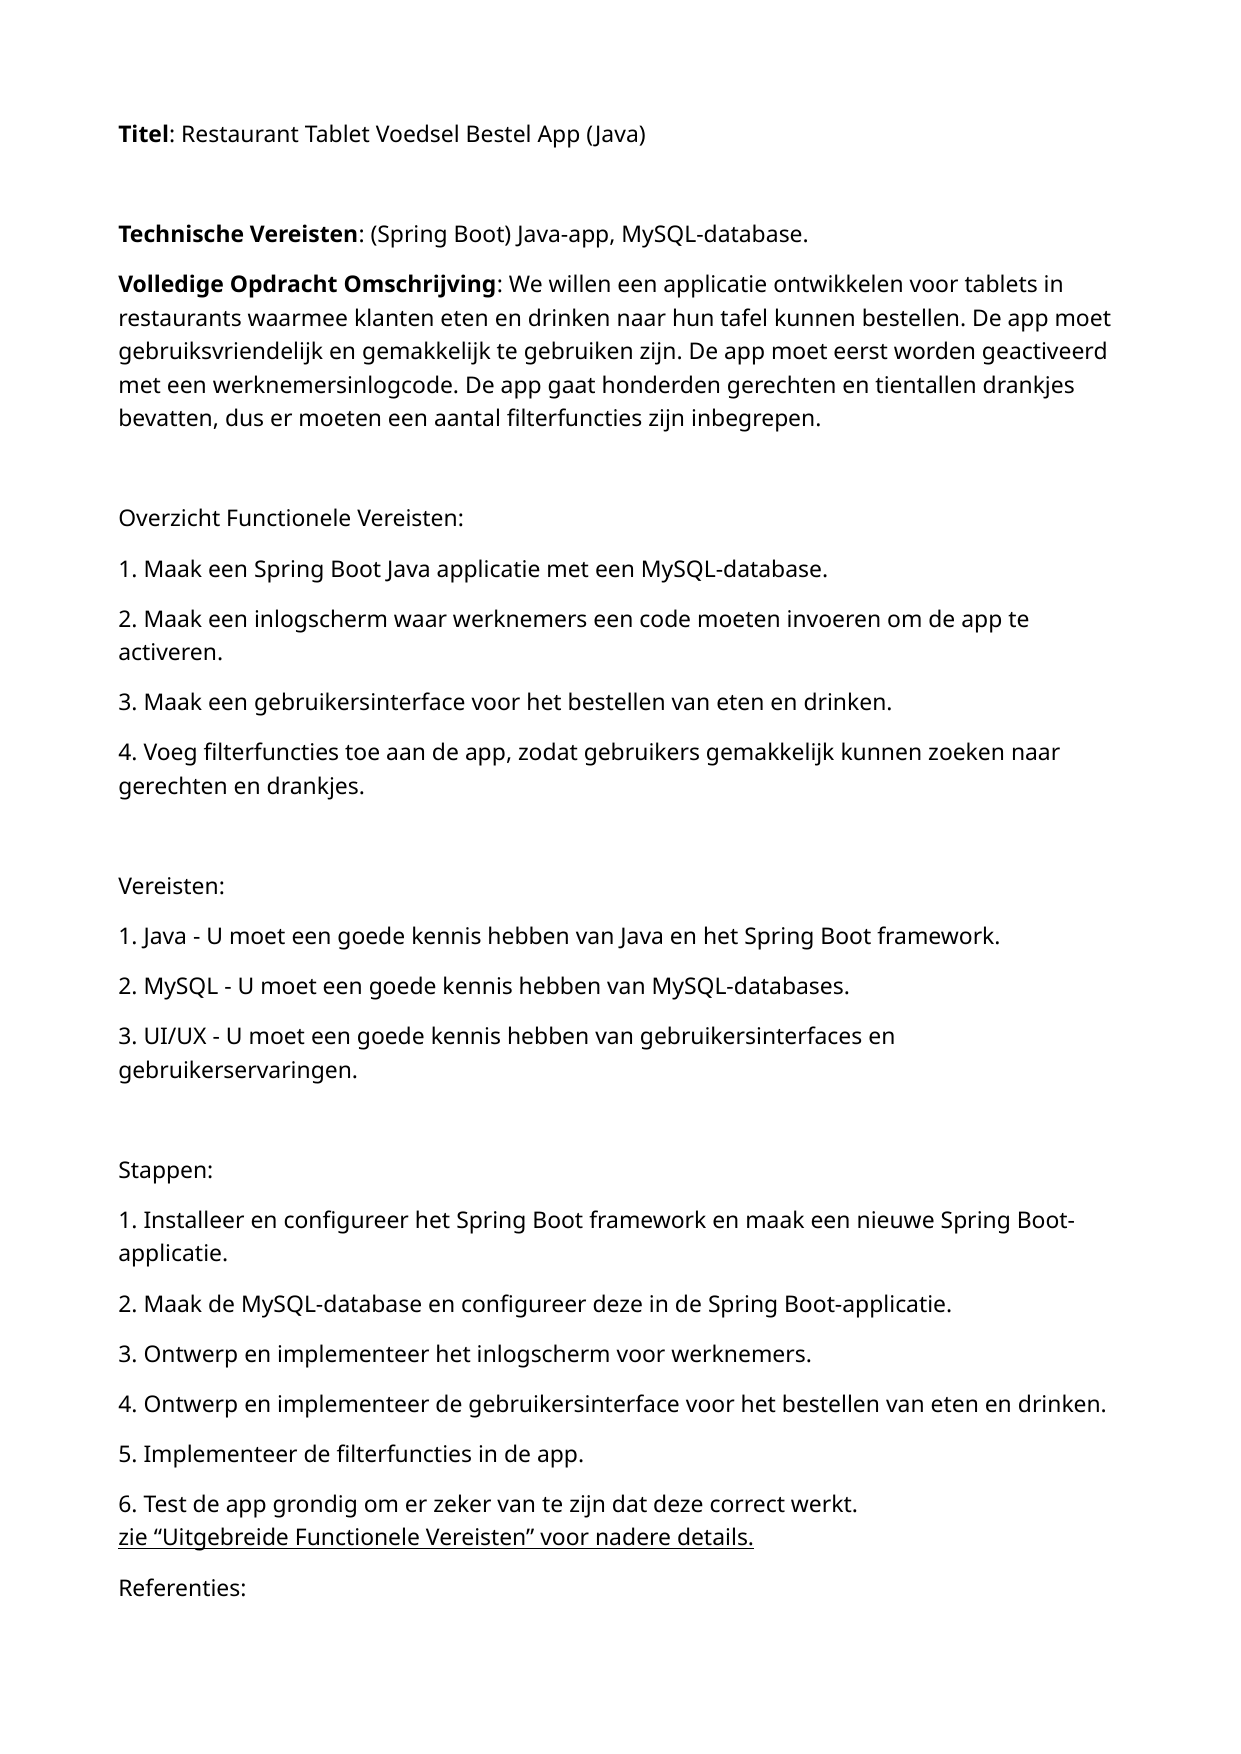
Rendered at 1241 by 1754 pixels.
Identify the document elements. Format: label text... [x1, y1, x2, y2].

text Stappen: [118, 1154, 1122, 1185]
text 6. Test de app grondig om er zeker van te zijn dat deze correct werkt. zie “Uitgebreide Functionele Vereisten” voor nadere details. [118, 1488, 1122, 1553]
text 3. Ontwerp en implementeer het inlogscherm voor werknemers. [118, 1338, 1122, 1369]
text 1. Installeer en configureer het Spring Boot framework en maak een nieuwe Spring Boot-applicatie. [118, 1204, 1122, 1269]
text 2. Maak de MySQL-database en configureer deze in de Spring Boot-applicatie. [118, 1287, 1122, 1319]
text 4. Voeg filterfuncties toe aan de app, zodat gebruikers gemakkelijk kunnen zoeken naar gerechten en drankjes. [118, 736, 1122, 801]
text 2. MySQL - U moet een goede kennis hebben van MySQL-databases. [118, 970, 1122, 1001]
text Technische Vereisten: (Spring Boot) Java-app, MySQL-database. [118, 218, 1122, 249]
text Referenties: [118, 1571, 1122, 1603]
text 3. Maak een gebruikersinterface voor het bestellen van eten en drinken. [118, 686, 1122, 717]
text 1. Maak een Spring Boot Java applicatie met een MySQL-database. [118, 552, 1122, 584]
text 3. UI/UX - U moet een goede kennis hebben van gebruikersinterfaces en gebruikerservaringen. [118, 1020, 1122, 1085]
text Volledige Opdracht Omschrijving: We willen een applicatie ontwikkelen voor tablets in restaurants waarmee klanten eten en drinken naar hun tafel kunnen bestellen. De app moet gebruiksvriendelijk en gemakkelijk te gebruiken zijn. De app moet eerst worden geactiveerd met een werknemersinlogcode. De app gaat honderden gerechten en tientallen drankjes bevatten, dus er moeten een aantal filterfuncties zijn inbegrepen. [118, 268, 1122, 433]
text 4. Ontwerp en implementeer de gebruikersinterface voor het bestellen van eten en drinken. [118, 1388, 1122, 1419]
text 2. Maak een inlogscherm waar werknemers een code moeten invoeren om de app te activeren. [118, 603, 1122, 667]
text 5. Implementeer de filterfuncties in de app. [118, 1438, 1122, 1469]
text 1. Java - U moet een goede kennis hebben van Java en het Spring Boot framework. [118, 920, 1122, 951]
text Titel: Restaurant Tablet Voedsel Bestel App (Java) [118, 118, 1122, 149]
text Vereisten: [118, 870, 1122, 901]
text Overzicht Functionele Vereisten: [118, 502, 1122, 534]
